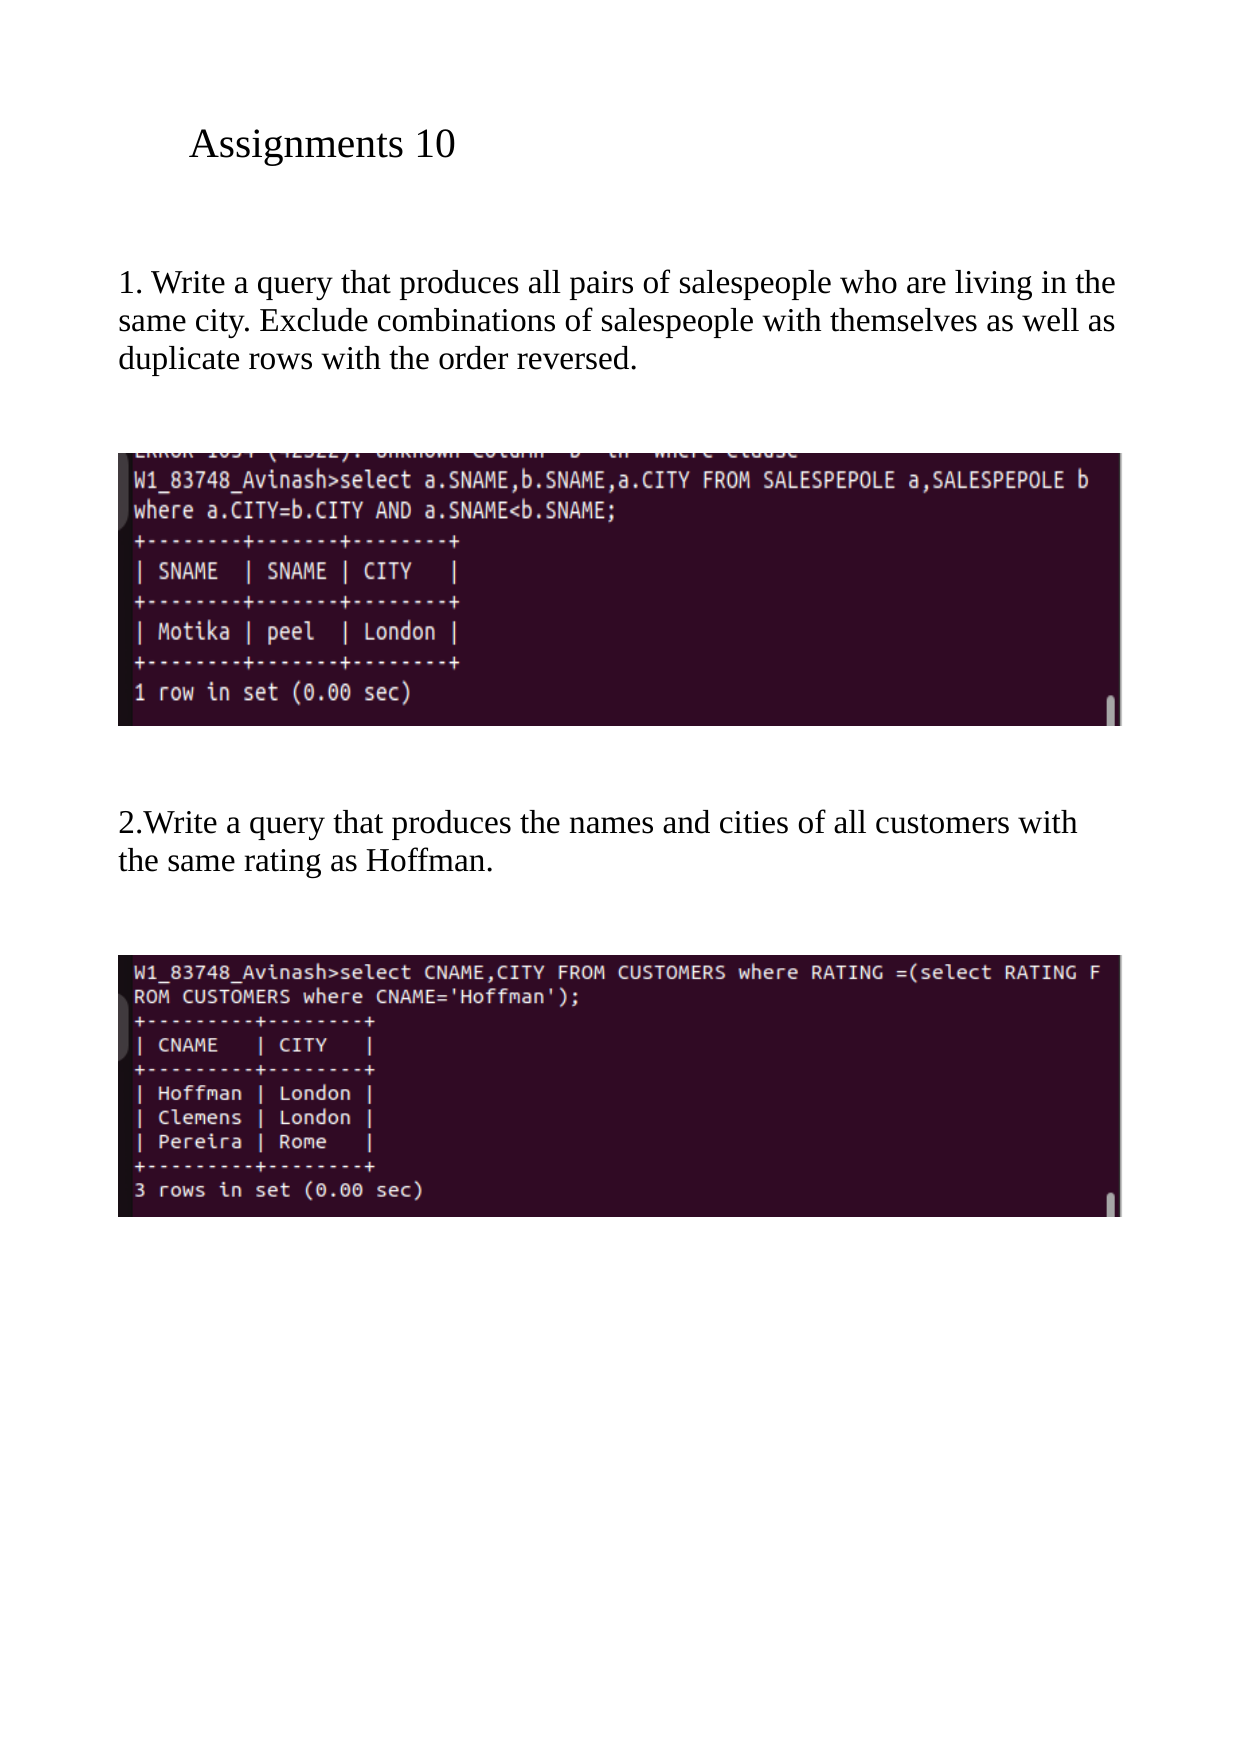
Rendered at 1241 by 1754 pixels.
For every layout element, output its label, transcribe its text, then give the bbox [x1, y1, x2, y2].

text 1. Write a query that produces all pairs of salespeople who are living in the same city. Exclude combinations of salespeople with themselves as well as duplicate rows with the order reversed. [118, 262, 1122, 377]
picture [118, 955, 1123, 1217]
text 2.Write a query that produces the names and cities of all customers with the same rating as Hoffman. [118, 802, 1122, 878]
picture [118, 453, 1123, 726]
text Assignments 10 [118, 118, 1122, 166]
